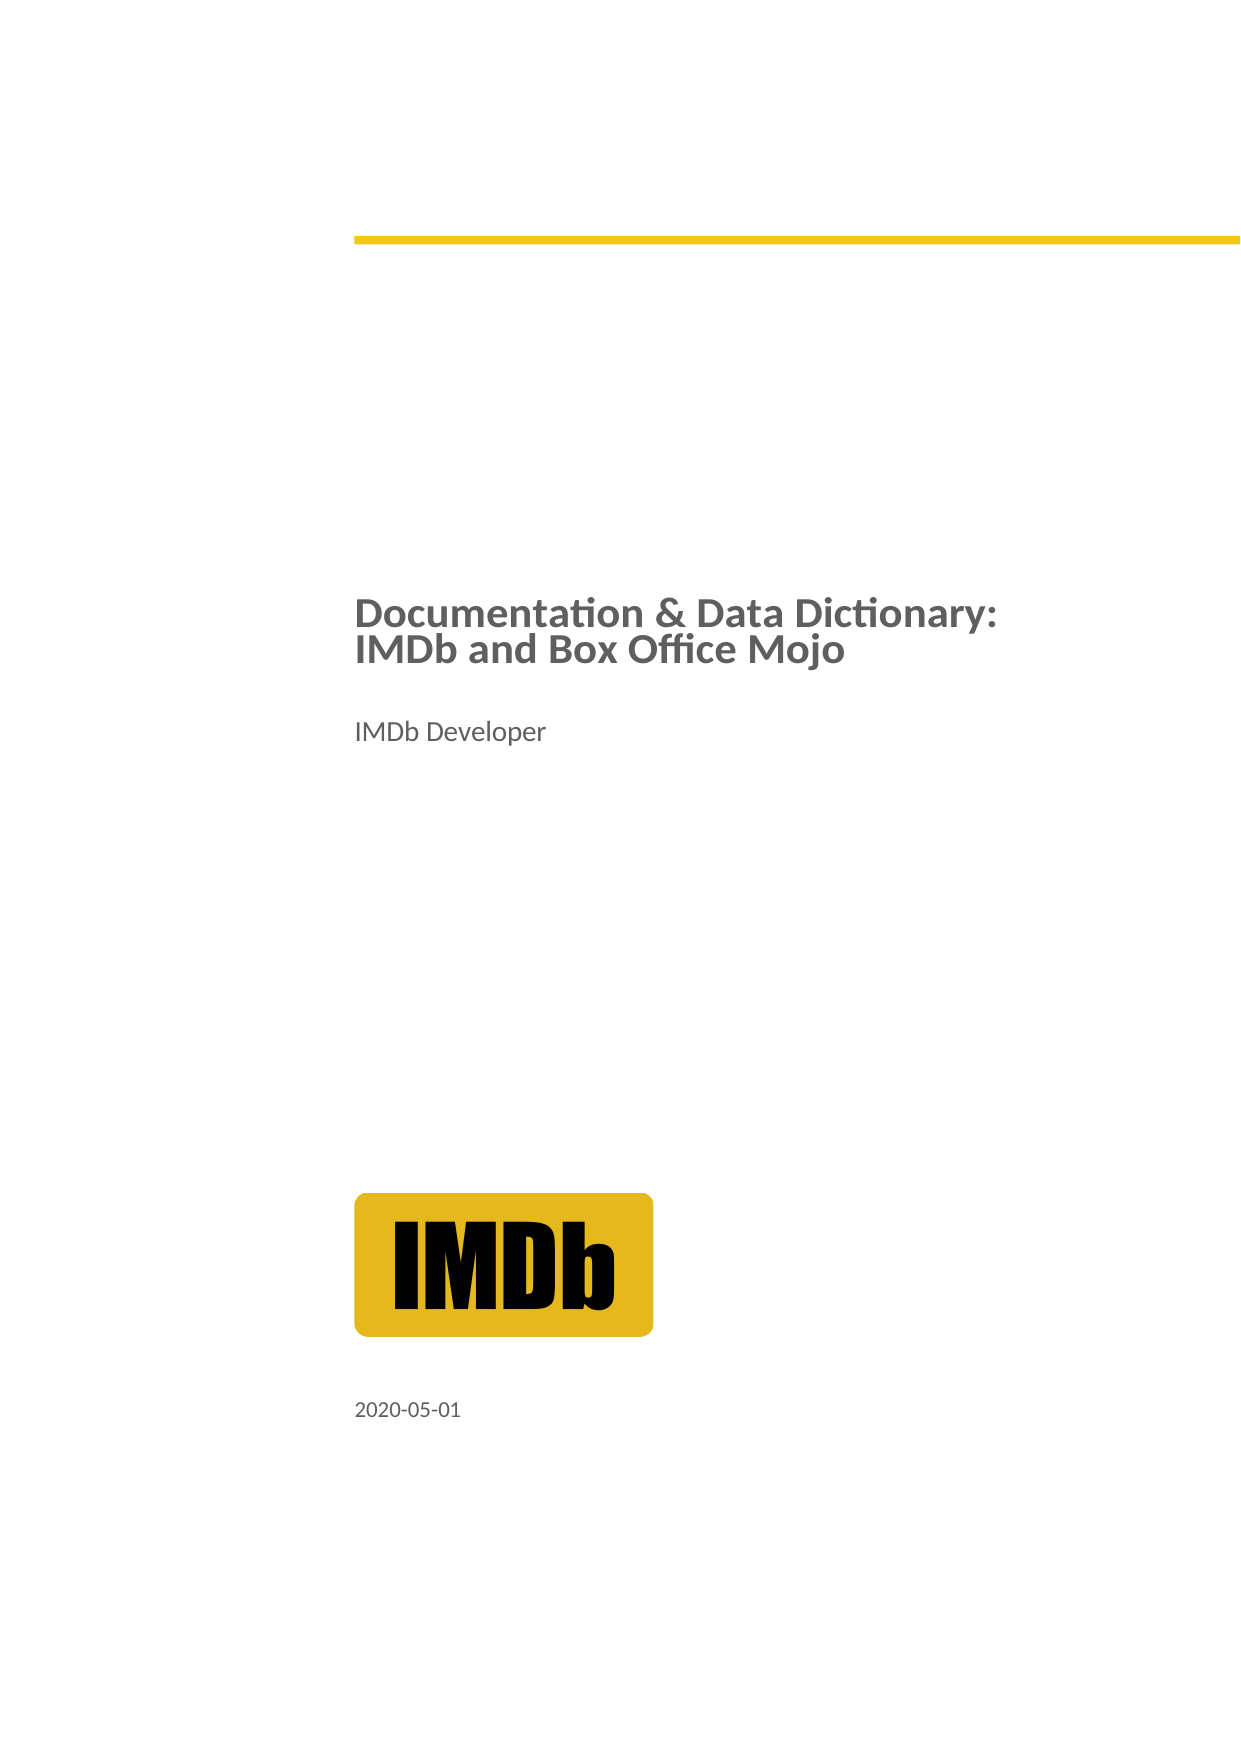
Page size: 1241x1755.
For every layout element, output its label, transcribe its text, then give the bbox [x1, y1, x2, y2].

subtitle Documentation & Data Dictionary: IMDb and Box Office Mojo [354, 596, 1096, 674]
text 2020-05-01 [354, 1395, 1241, 1423]
text IMDb Developer [354, 713, 1241, 748]
